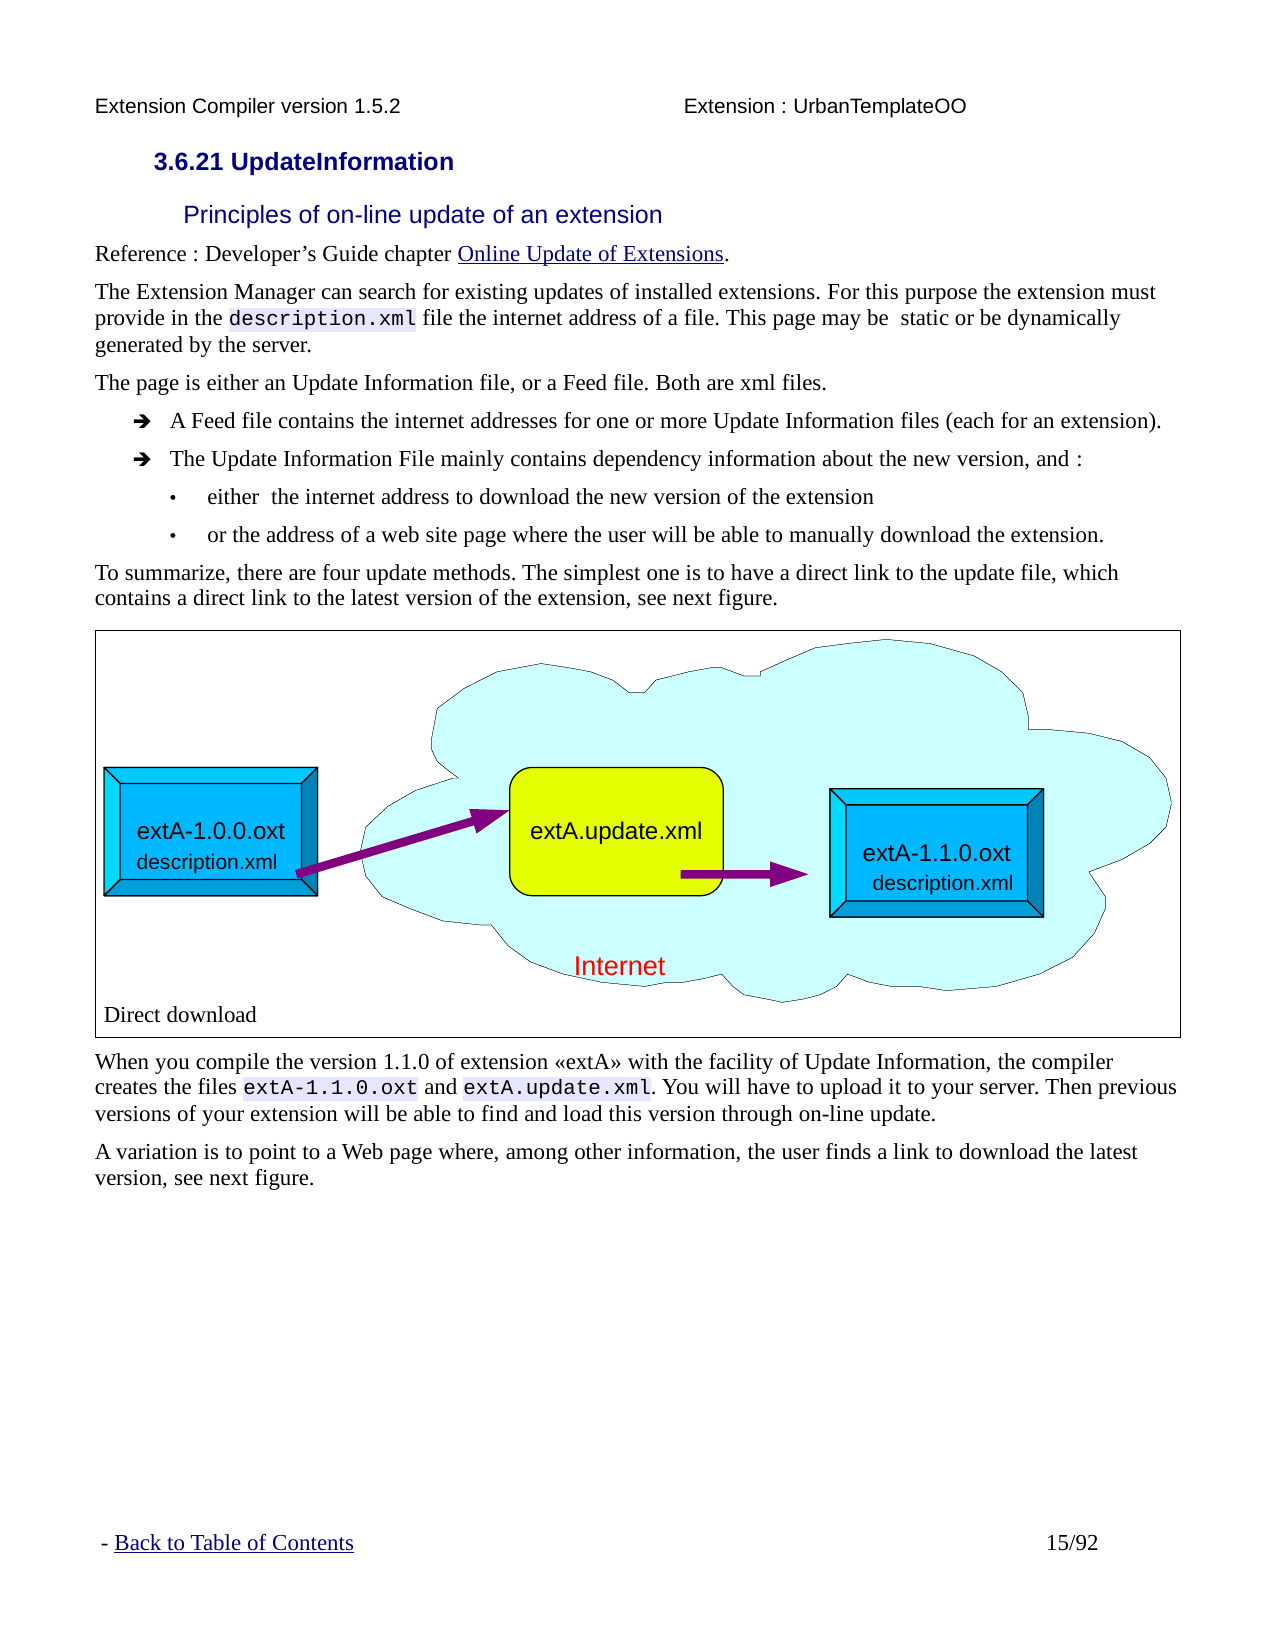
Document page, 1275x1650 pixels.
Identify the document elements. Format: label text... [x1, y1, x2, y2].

text The Extension Manager can search for existing updates of installed extensions. For this purpose the extension must provide in the description.xml file the internet address of a file. This page may be static or be dynamically generated by the server. [94, 279, 1181, 357]
text When you compile the version 1.1.0 of extension «extA» with the facility of Update Information, the compiler creates the files extA-1.1.0.oxt and extA.update.xml. You will have to upload it to your server. Then previous versions of your extension will be able to find and load this version through on-line update. [94, 631, 1181, 1127]
subtitle Principles of on-line update of an extension [183, 201, 1181, 228]
list The Update Information File mainly contains dependency information about the new version, and : [132, 446, 1181, 471]
list or the address of a web site page where the user will be able to manually download the extension. [169, 522, 1181, 547]
text [94, 623, 1181, 630]
text Direct download [894, 639, 1172, 799]
list A Feed file contains the internet addresses for one or more Update Information files (each for an extension). [132, 408, 1181, 433]
text Direct download [103, 639, 879, 862]
text The page is either an Update Information file, or a Feed file. Both are xml files. [94, 369, 1181, 395]
list either the internet address to download the new version of the extension [169, 484, 1181, 509]
text To summarize, there are four update methods. The simplest one is to have a direct link to the update file, which contains a direct link to the latest version of the extension, see next figure. [94, 560, 1181, 611]
text Reference : Developer’s Guide chapter Online Update of Extensions. [94, 241, 1181, 267]
text Direct download [103, 806, 1172, 1028]
subtitle UpdateInformation [153, 147, 1181, 176]
text A variation is to point to a Web page where, among other information, the user finds a link to download the latest version, see next figure. [94, 1139, 1181, 1190]
